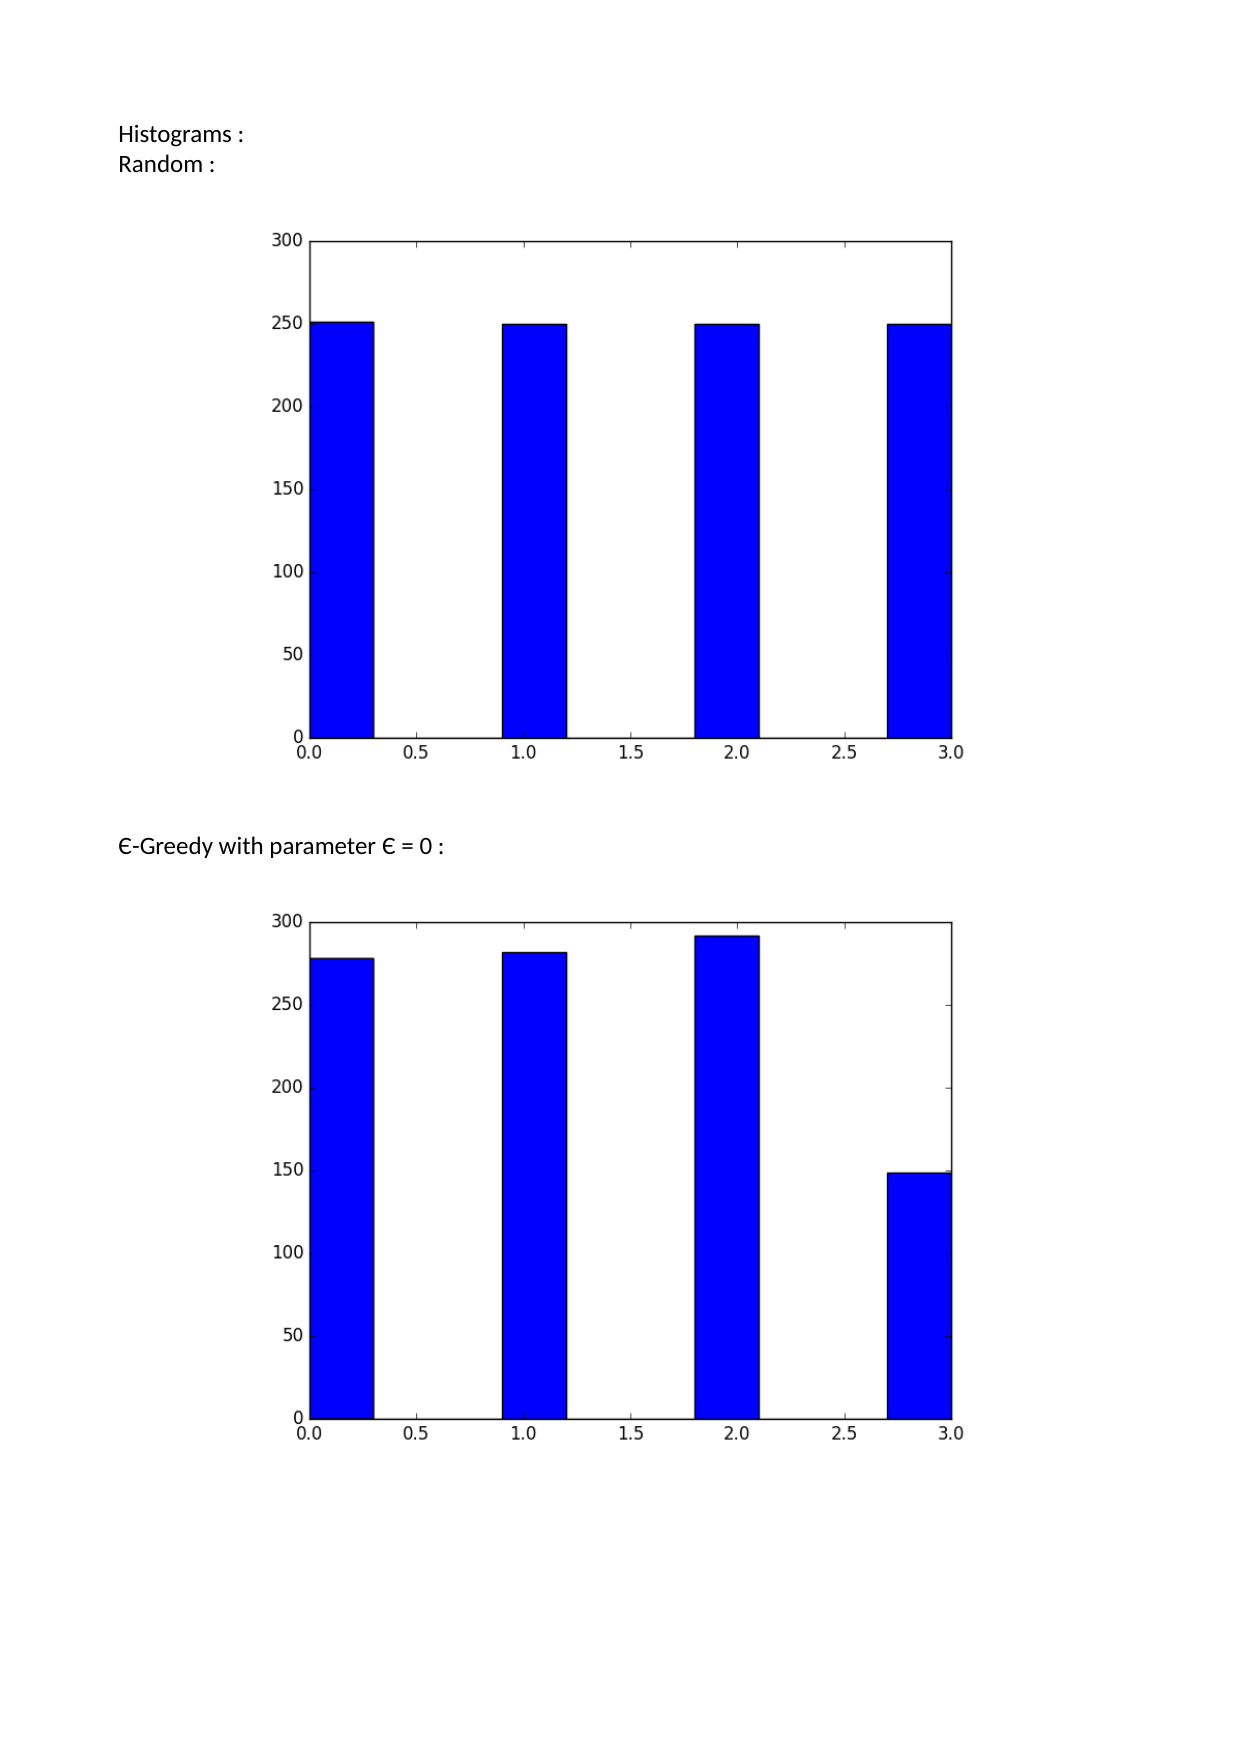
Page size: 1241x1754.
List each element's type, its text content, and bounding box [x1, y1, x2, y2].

text Histograms : [118, 118, 1122, 149]
picture [206, 860, 1034, 1481]
text Є-Greedy with parameter Є = 0 : [118, 830, 1122, 860]
picture [206, 179, 1034, 800]
text Random : [118, 149, 1122, 179]
